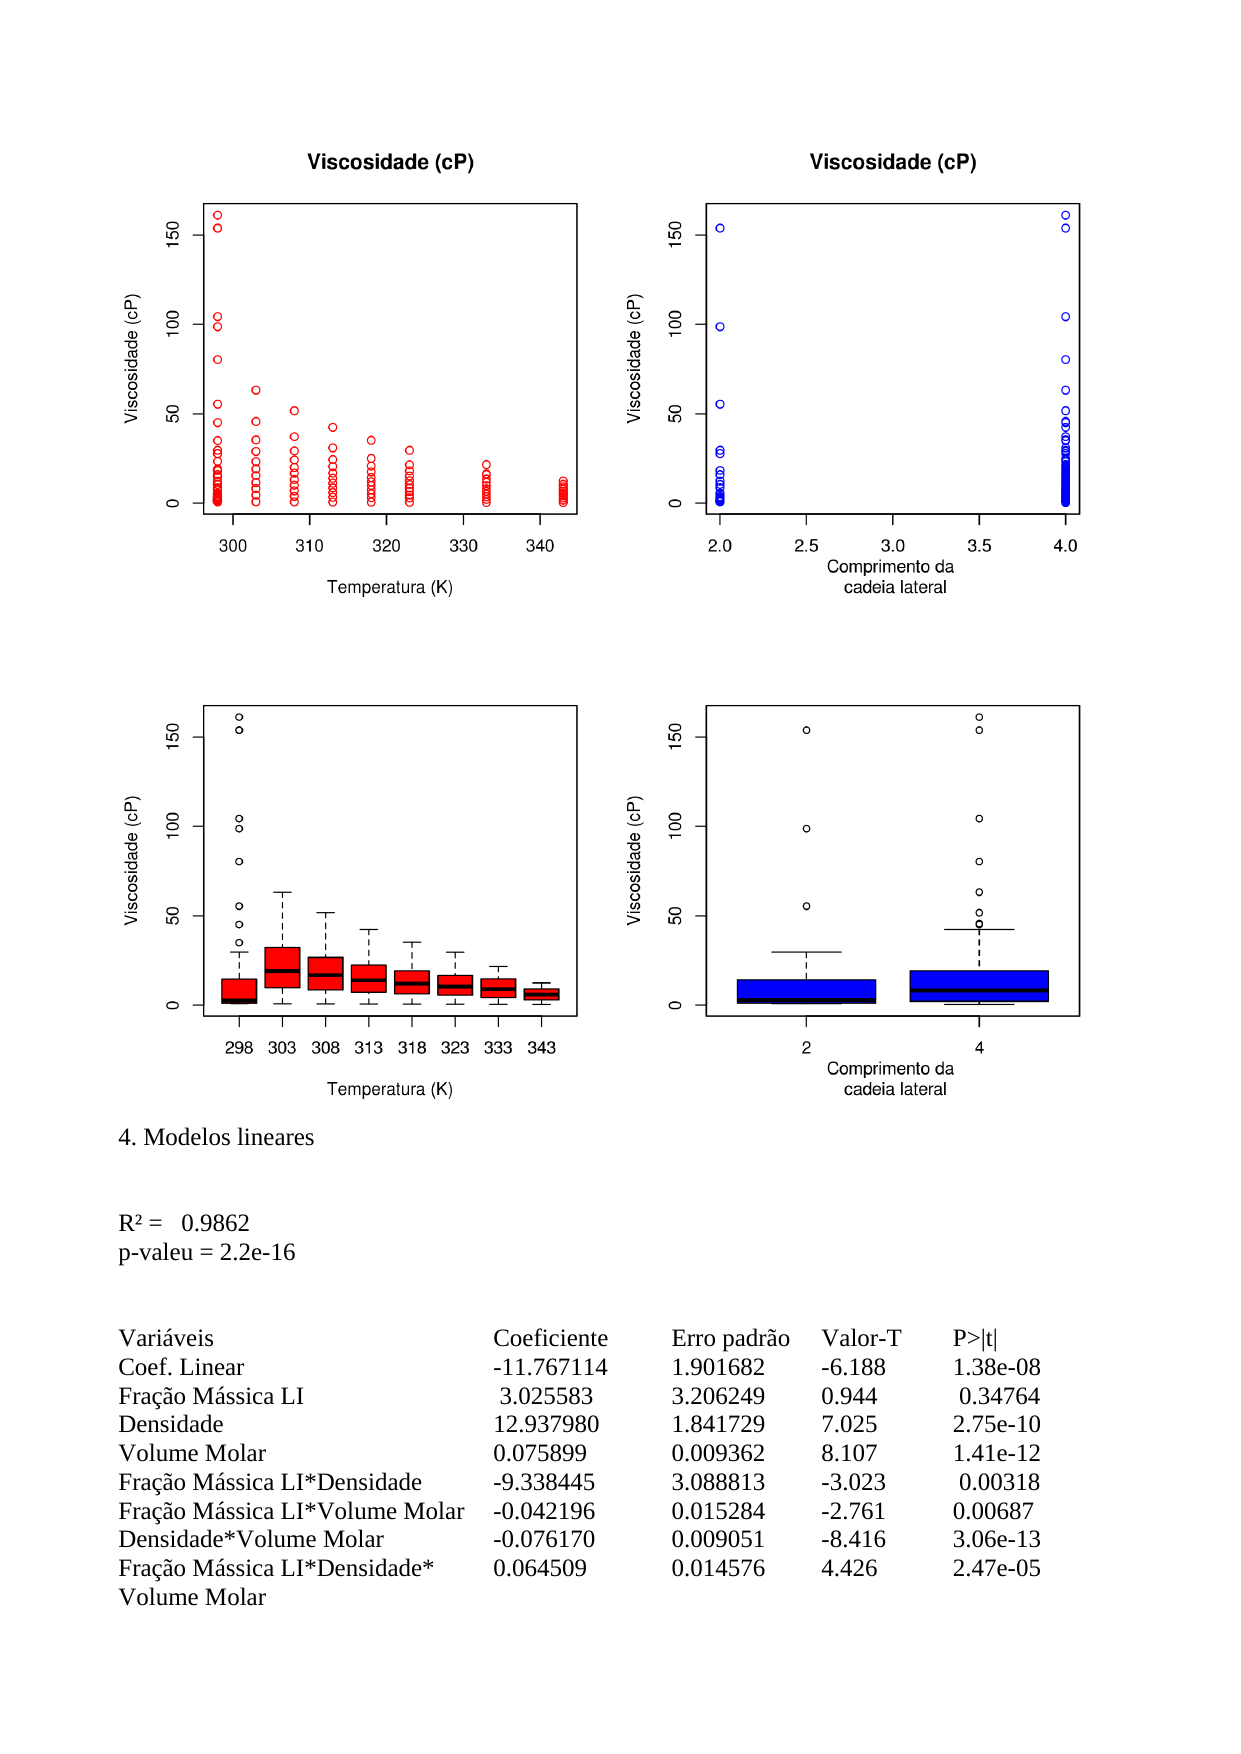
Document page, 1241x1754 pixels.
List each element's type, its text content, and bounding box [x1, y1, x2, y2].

table_cell 7.025 [821, 1410, 953, 1438]
table_cell -6.188 [821, 1352, 953, 1381]
table_cell 8.107 [821, 1438, 953, 1467]
table_cell Fração Mássica LI*Densidade* Volume Molar [118, 1553, 493, 1611]
table_cell 3.206249 [671, 1381, 821, 1409]
table_cell Volume Molar [118, 1438, 493, 1467]
table_cell -11.767114 [493, 1352, 671, 1381]
table_cell 0.075899 [493, 1438, 671, 1467]
table_cell 0.00687 [953, 1496, 1122, 1524]
table_cell 0.00318 [953, 1467, 1122, 1496]
table_cell 3.025583 [493, 1381, 671, 1409]
table_cell 1.901682 [671, 1352, 821, 1381]
table_cell -2.761 [821, 1496, 953, 1524]
table_cell 1.841729 [671, 1410, 821, 1438]
table_cell 3.06e-13 [953, 1525, 1122, 1553]
table_cell 12.937980 [493, 1410, 671, 1438]
table_cell 0.944 [821, 1381, 953, 1409]
table_cell 0.064509 [493, 1553, 671, 1611]
text 4. Modelos lineares [118, 1122, 1122, 1151]
table_cell Fração Mássica LI [118, 1381, 493, 1409]
table_cell 1.41e-12 [953, 1438, 1122, 1467]
table_cell Densidade [118, 1410, 493, 1438]
table_cell 2.75e-10 [953, 1410, 1122, 1438]
table_cell 1.38e-08 [953, 1352, 1122, 1381]
table_cell 0.015284 [671, 1496, 821, 1524]
text R² = 0.9862 [118, 1208, 1122, 1237]
table_header Erro padrão [671, 1323, 821, 1352]
table_header Coeficiente [493, 1323, 671, 1352]
table_cell 0.014576 [671, 1553, 821, 1611]
table_cell Fração Mássica LI*Volume Molar [118, 1496, 493, 1524]
table_cell -3.023 [821, 1467, 953, 1496]
table_cell -0.076170 [493, 1525, 671, 1553]
table_cell -9.338445 [493, 1467, 671, 1496]
table_cell 0.009051 [671, 1525, 821, 1553]
table_cell Coef. Linear [118, 1352, 493, 1381]
table_header Valor-T [821, 1323, 953, 1352]
table_cell -8.416 [821, 1525, 953, 1553]
table_cell 0.009362 [671, 1438, 821, 1467]
table_header P>|t| [953, 1323, 1122, 1352]
table_cell -0.042196 [493, 1496, 671, 1524]
table_cell 2.47e-05 [953, 1553, 1122, 1611]
picture [118, 118, 1123, 1122]
table_cell 3.088813 [671, 1467, 821, 1496]
table_header Variáveis [118, 1323, 493, 1352]
table_cell Fração Mássica LI*Densidade [118, 1467, 493, 1496]
table_cell 4.426 [821, 1553, 953, 1611]
table_cell 0.34764 [953, 1381, 1122, 1409]
text p-valeu = 2.2e-16 [118, 1237, 1122, 1266]
table_cell Densidade*Volume Molar [118, 1525, 493, 1553]
